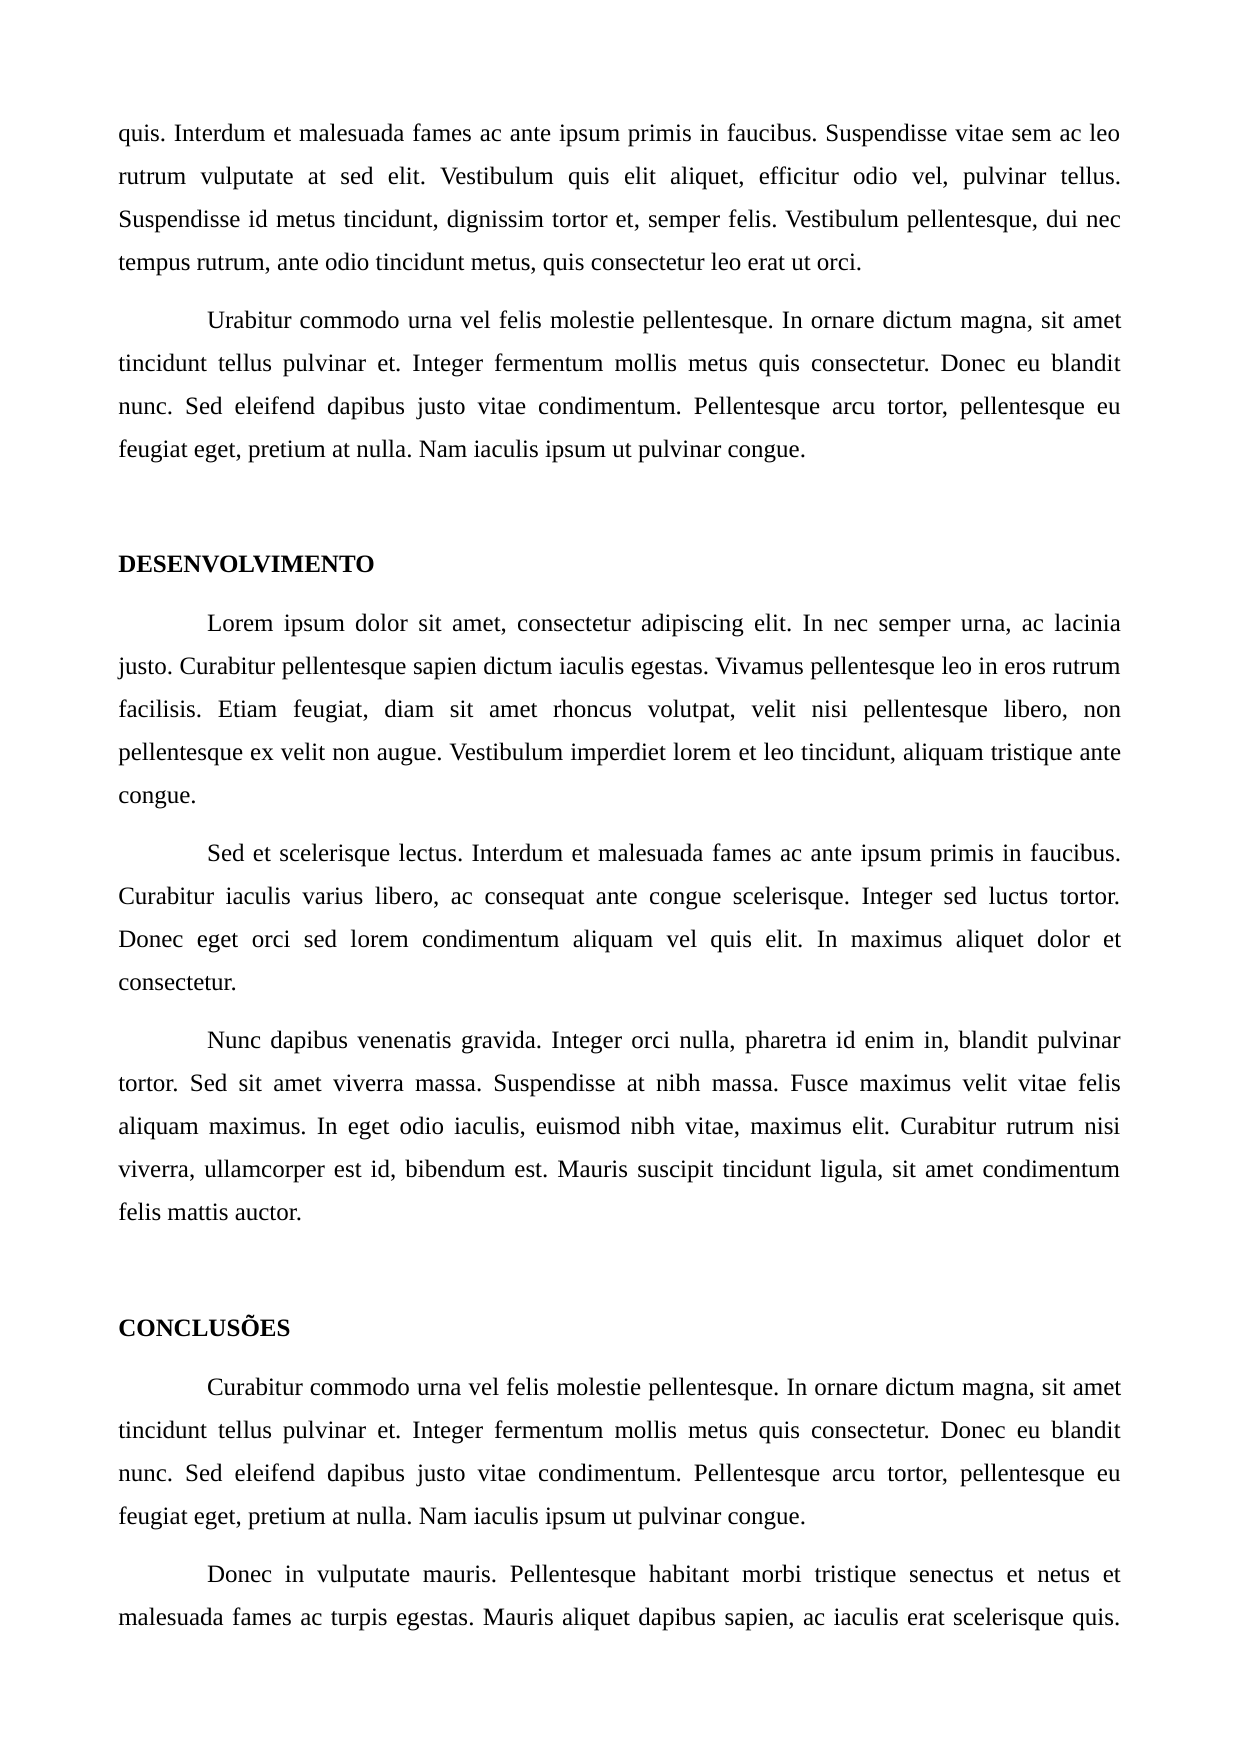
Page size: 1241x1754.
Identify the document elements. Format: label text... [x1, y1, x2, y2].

subtitle DESENVOLVIMENTO [118, 549, 1122, 578]
text quis. Interdum et malesuada fames ac ante ipsum primis in faucibus. Suspendisse vitae sem ac leo rutrum vulputate at sed elit. Vestibulum quis elit aliquet, efficitur odio vel, pulvinar tellus. Suspendisse id metus tincidunt, dignissim tortor et, semper felis. Vestibulum pellentesque, dui nec tempus rutrum, ante odio tincidunt metus, quis consectetur leo erat ut orci. [118, 118, 1122, 276]
text Nunc dapibus venenatis gravida. Integer orci nulla, pharetra id enim in, blandit pulvinar tortor. Sed sit amet viverra massa. Suspendisse at nibh massa. Fusce maximus velit vitae felis aliquam maximus. In eget odio iaculis, euismod nibh vitae, maximus elit. Curabitur rutrum nisi viverra, ullamcorper est id, bibendum est. Mauris suscipit tincidunt ligula, sit amet condimentum felis mattis auctor. [118, 1025, 1122, 1226]
text Lorem ipsum dolor sit amet, consectetur adipiscing elit. In nec semper urna, ac lacinia justo. Curabitur pellentesque sapien dictum iaculis egestas. Vivamus pellentesque leo in eros rutrum facilisis. Etiam feugiat, diam sit amet rhoncus volutpat, velit nisi pellentesque libero, non pellentesque ex velit non augue. Vestibulum imperdiet lorem et leo tincidunt, aliquam tristique ante congue. [118, 608, 1122, 809]
subtitle Conclusões [118, 1313, 1122, 1342]
text Donec in vulputate mauris. Pellentesque habitant morbi tristique senectus et netus et malesuada fames ac turpis egestas. Mauris aliquet dapibus sapien, ac iaculis erat scelerisque quis. [118, 1559, 1122, 1631]
text Curabitur commodo urna vel felis molestie pellentesque. In ornare dictum magna, sit amet tincidunt tellus pulvinar et. Integer fermentum mollis metus quis consectetur. Donec eu blandit nunc. Sed eleifend dapibus justo vitae condimentum. Pellentesque arcu tortor, pellentesque eu feugiat eget, pretium at nulla. Nam iaculis ipsum ut pulvinar congue. [118, 1372, 1122, 1530]
text Sed et scelerisque lectus. Interdum et malesuada fames ac ante ipsum primis in faucibus. Curabitur iaculis varius libero, ac consequat ante congue scelerisque. Integer sed luctus tortor. Donec eget orci sed lorem condimentum aliquam vel quis elit. In maximus aliquet dolor et consectetur. [118, 838, 1122, 996]
text Urabitur commodo urna vel felis molestie pellentesque. In ornare dictum magna, sit amet tincidunt tellus pulvinar et. Integer fermentum mollis metus quis consectetur. Donec eu blandit nunc. Sed eleifend dapibus justo vitae condimentum. Pellentesque arcu tortor, pellentesque eu feugiat eget, pretium at nulla. Nam iaculis ipsum ut pulvinar congue. [118, 305, 1122, 463]
